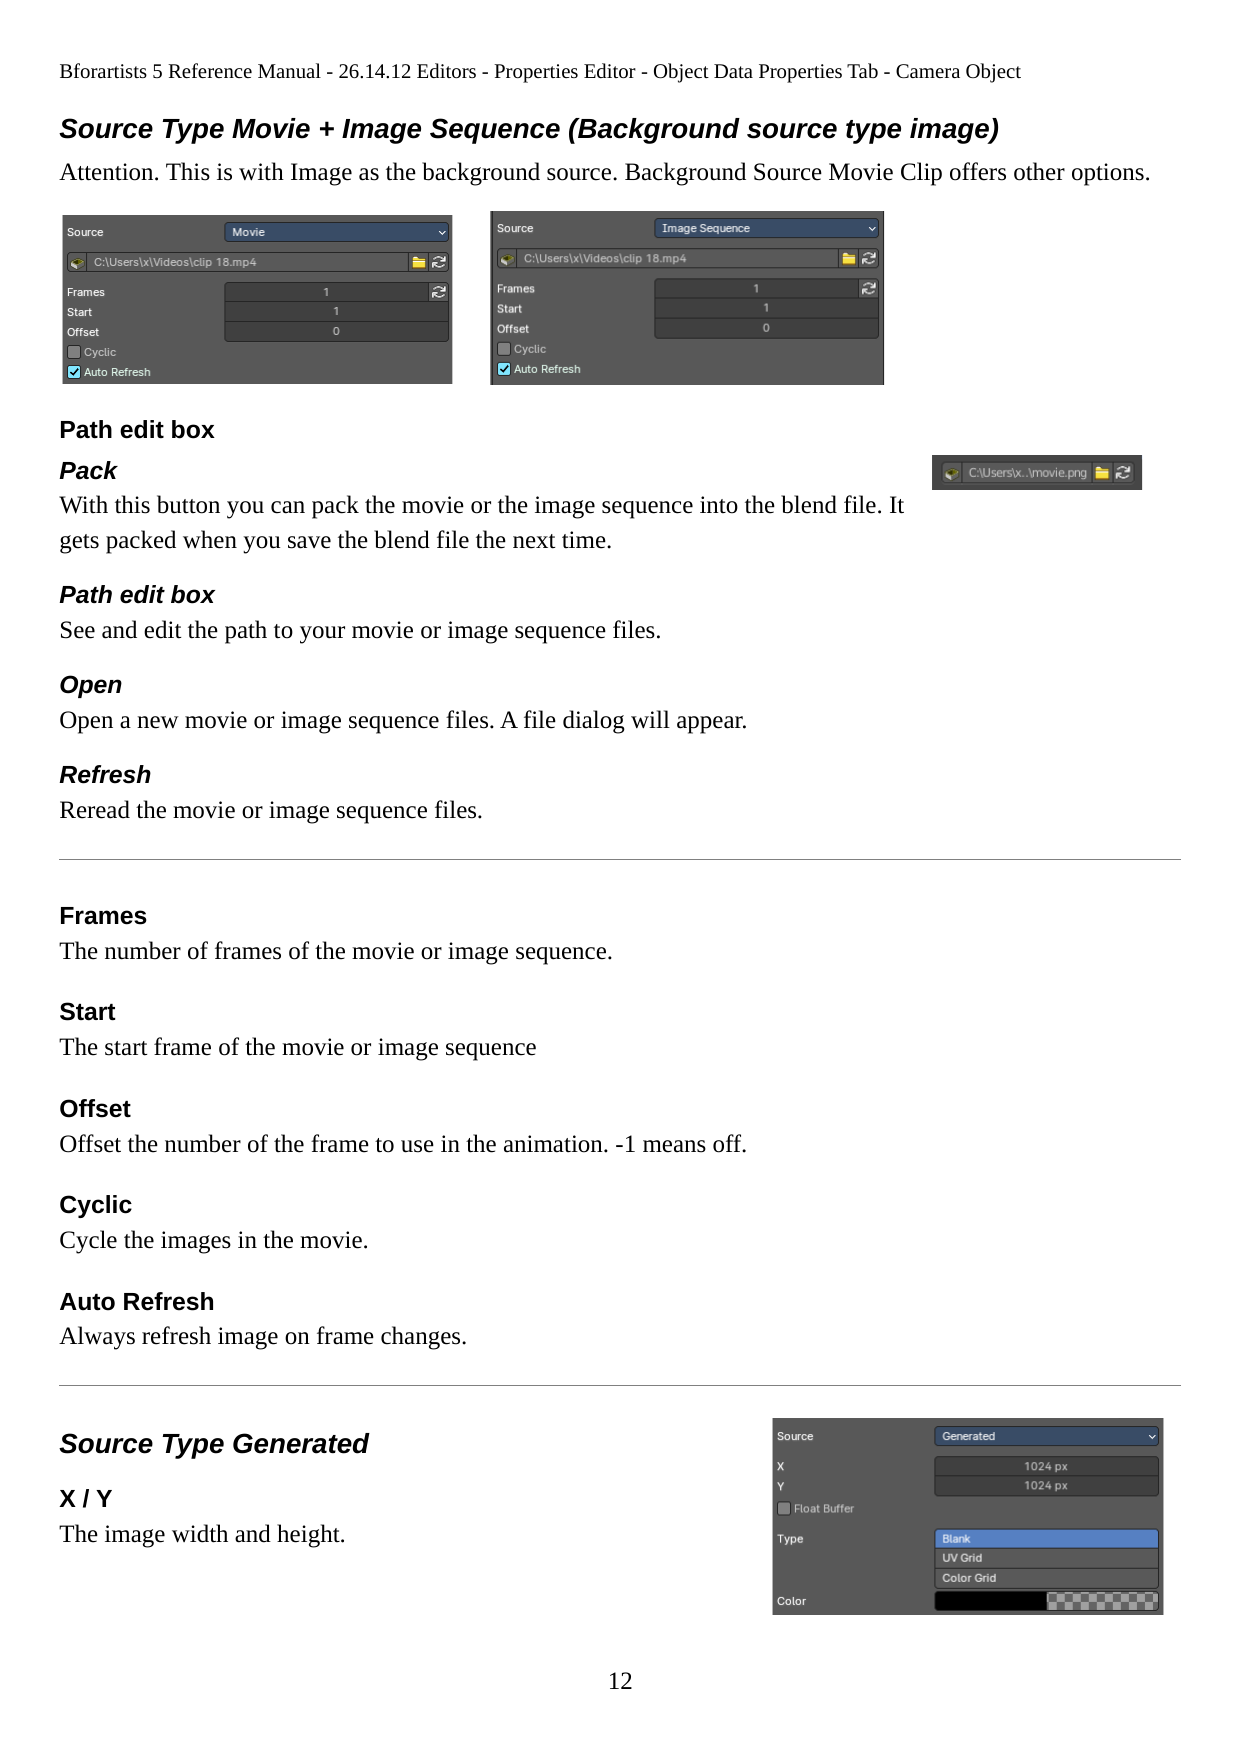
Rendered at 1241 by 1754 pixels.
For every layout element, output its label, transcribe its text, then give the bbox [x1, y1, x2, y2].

text Cycle the images in the movie. [59, 1225, 1181, 1254]
subtitle Offset [59, 1094, 1181, 1122]
subtitle Cyclic [59, 1190, 1181, 1219]
subtitle Start [59, 997, 1181, 1026]
subtitle [1164, 1427, 1181, 1459]
text Reread the movie or image sequence files. [59, 795, 1181, 824]
picture [62, 215, 453, 384]
text Offset the number of the frame to use in the animation. -1 means off. [59, 1129, 1181, 1157]
subtitle Source Type Generated [59, 1427, 772, 1459]
text Attention. This is with Image as the background source. Background Source Movie Clip offers other options. [59, 157, 1181, 186]
picture [932, 455, 1143, 490]
subtitle Path edit box [59, 415, 1181, 443]
text See and edit the path to your movie or image sequence files. [59, 615, 1181, 644]
subtitle Path edit box [59, 580, 1181, 609]
text Open a new movie or image sequence files. A file dialog will appear. [59, 705, 1181, 734]
subtitle Source Type Movie + Image Sequence (Background source type image) [59, 113, 1181, 144]
picture [490, 211, 885, 385]
text The image width and height. [59, 1519, 772, 1547]
picture [772, 1418, 1164, 1615]
text With this button you can pack the movie or the image sequence into the blend file. It gets packed when you save the blend file the next time. [59, 491, 1181, 554]
subtitle Auto Refresh [59, 1287, 1181, 1315]
subtitle Open [59, 671, 1181, 699]
text The number of frames of the movie or image sequence. [59, 936, 1181, 965]
subtitle [1164, 1484, 1181, 1512]
text Always refresh image on frame changes. [59, 1321, 1181, 1350]
text The start frame of the movie or image sequence [59, 1032, 1181, 1061]
subtitle Pack [59, 456, 932, 484]
subtitle Frames [59, 901, 1181, 930]
subtitle Refresh [59, 761, 1181, 789]
subtitle X / Y [59, 1484, 772, 1512]
subtitle [1143, 456, 1181, 484]
